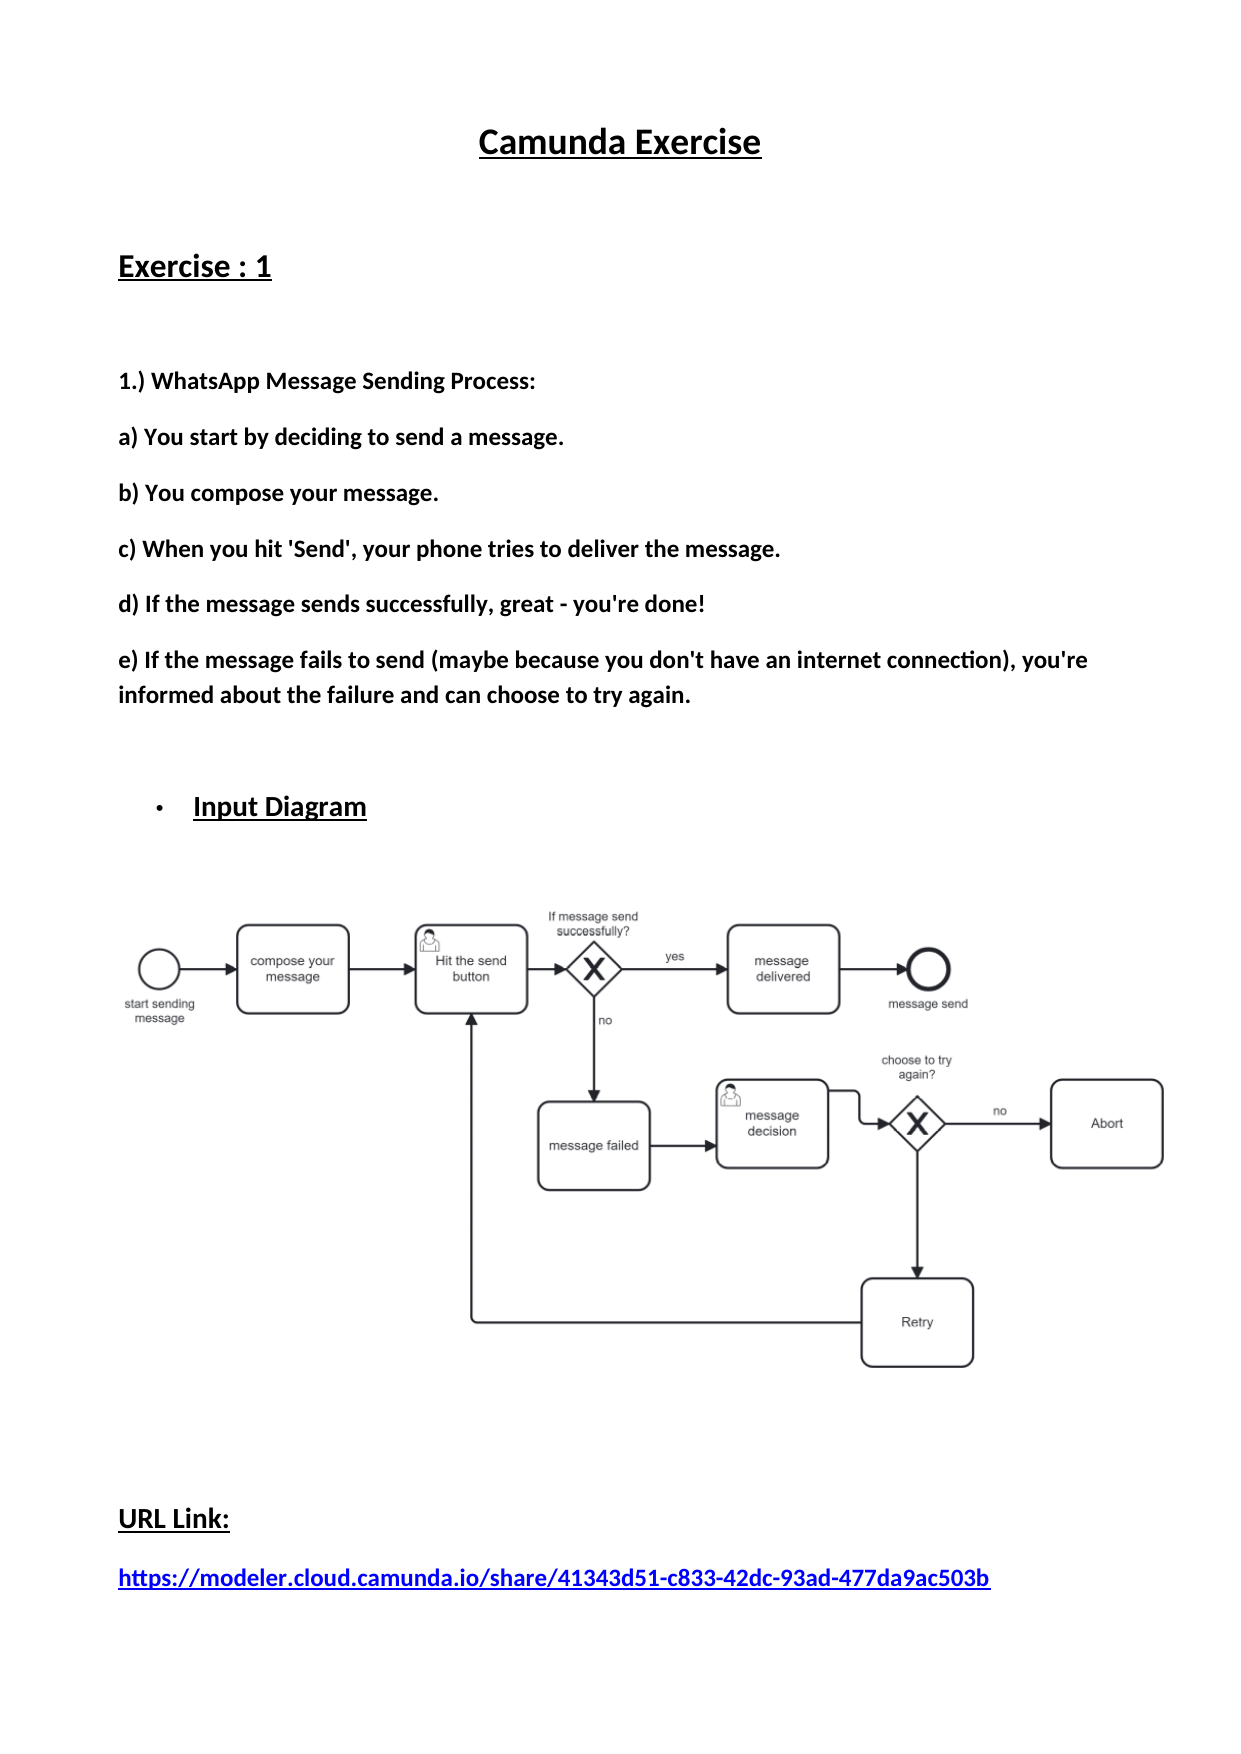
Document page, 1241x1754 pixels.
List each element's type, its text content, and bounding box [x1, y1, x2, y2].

text a) You start by deciding to send a message. [118, 421, 1122, 452]
text Camunda Exercise [118, 118, 1122, 164]
text e) If the message fails to send (maybe because you don't have an internet connection), you're informed about the failure and can choose to try again. [118, 644, 1122, 710]
text c) When you hit 'Send', your phone tries to deliver the message. [118, 533, 1122, 563]
text b) You compose your message. [118, 477, 1122, 507]
text URL Link: [118, 1500, 1122, 1536]
text d) If the message sends successfully, great - you're done! [118, 589, 1122, 619]
text 1.) WhatsApp Message Sending Process: [118, 365, 1122, 396]
text Exercise : 1 [118, 245, 1122, 285]
text https://modeler.cloud.camunda.io/share/41343d51-c833-42dc-93ad-477da9ac503b [118, 1562, 1122, 1593]
list Input Diagram [156, 788, 1122, 824]
